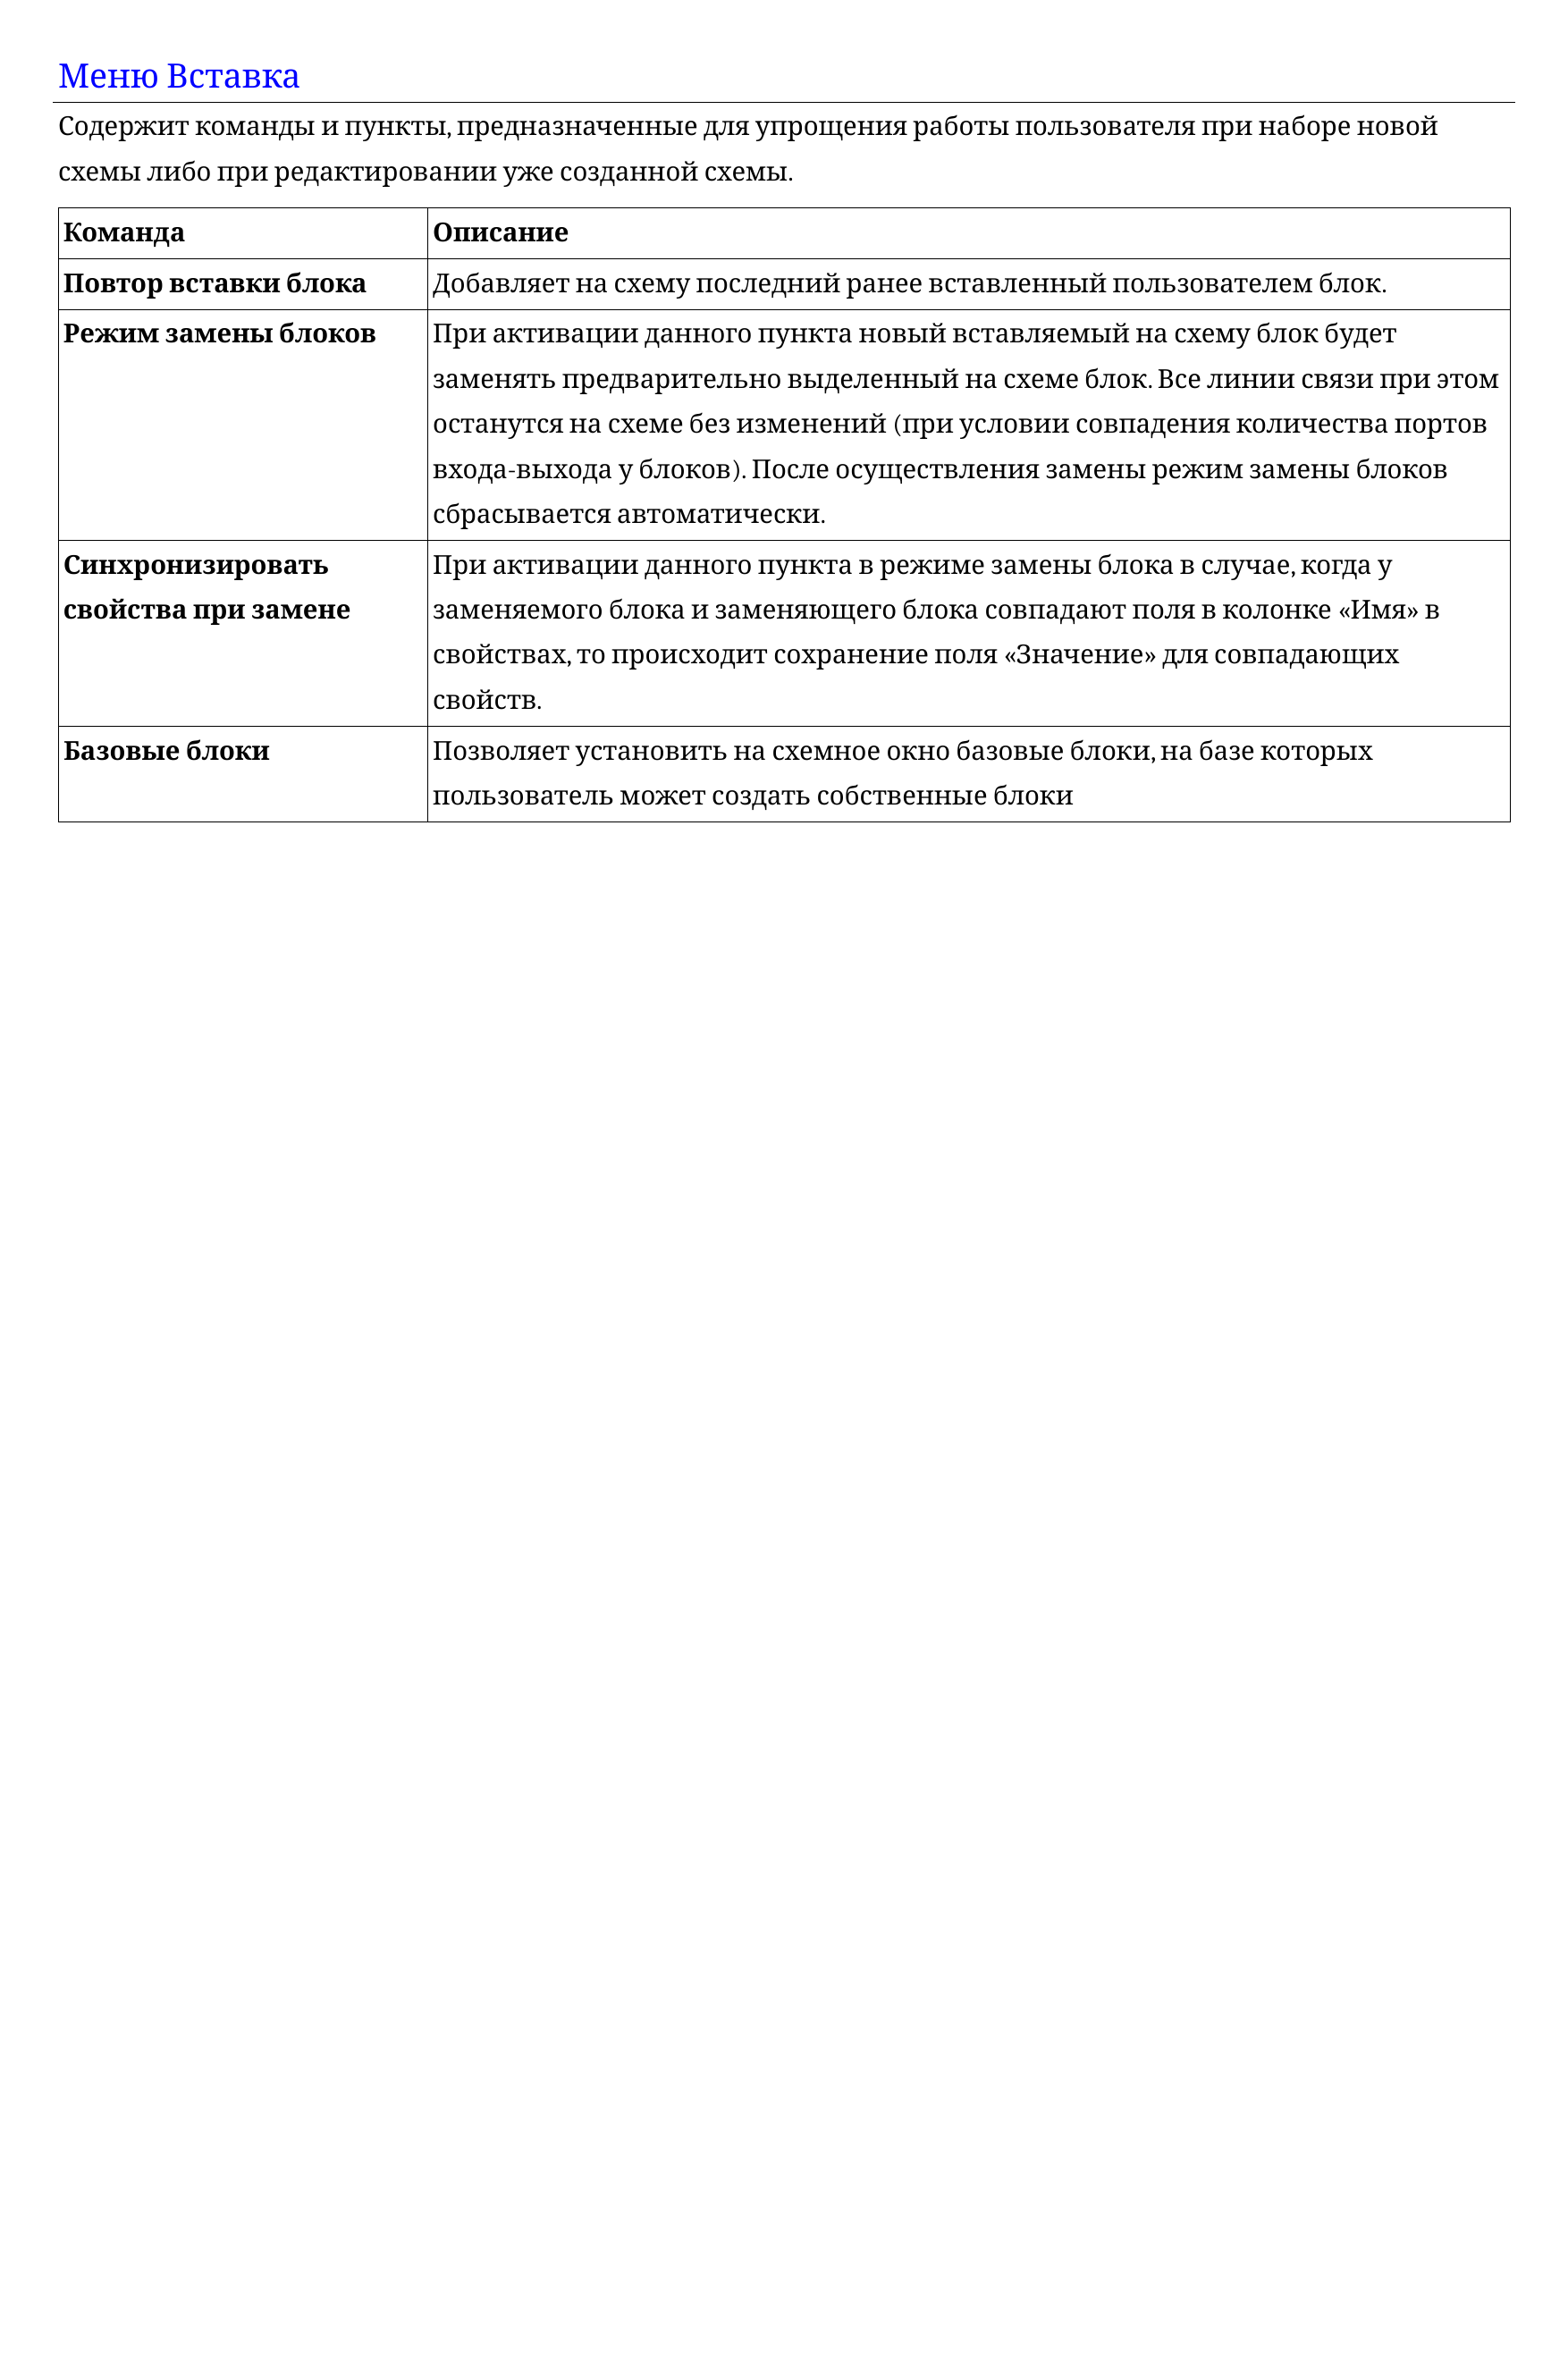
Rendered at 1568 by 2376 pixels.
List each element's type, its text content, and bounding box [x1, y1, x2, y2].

table_cell Содержит команды и пункты, предназначенные для упрощения работы пользователя при наборе новой схемы либо при редактировании уже созданной схемы. [53, 103, 1515, 868]
table_cell При активации данного пункта в режиме замены блока в случае, когда у заменяемого блока и заменяющего блока совпадают поля в колонке «Имя» в свойствах, то происходит сохранение поля «Значение» для совпадающих свойств. [428, 541, 1510, 726]
table_cell Синхронизировать свойства при замене [59, 541, 427, 726]
table_cell Базовые блоки [59, 727, 427, 821]
table_header Описание [428, 208, 1510, 258]
table_cell Добавляет на схему последний ранее вставленный пользователем блок. [428, 259, 1510, 309]
table_cell Режим замены блоков [59, 310, 427, 540]
table_header Меню Вставка [53, 53, 1515, 102]
table_cell Повтор вставки блока [59, 259, 427, 309]
table_cell Позволяет установить на схемное окно базовые блоки, на базе которых пользователь может создать собственные блоки [428, 727, 1510, 821]
table_header Команда [59, 208, 427, 258]
table_cell При активации данного пункта новый вставляемый на схему блок будет заменять предварительно выделенный на схеме блок. Все линии связи при этом останутся на схеме без изменений (при условии совпадения количества портов входа-выхода у блоков). После осуществления замены режим замены блоков сбрасывается автоматически. [428, 310, 1510, 540]
